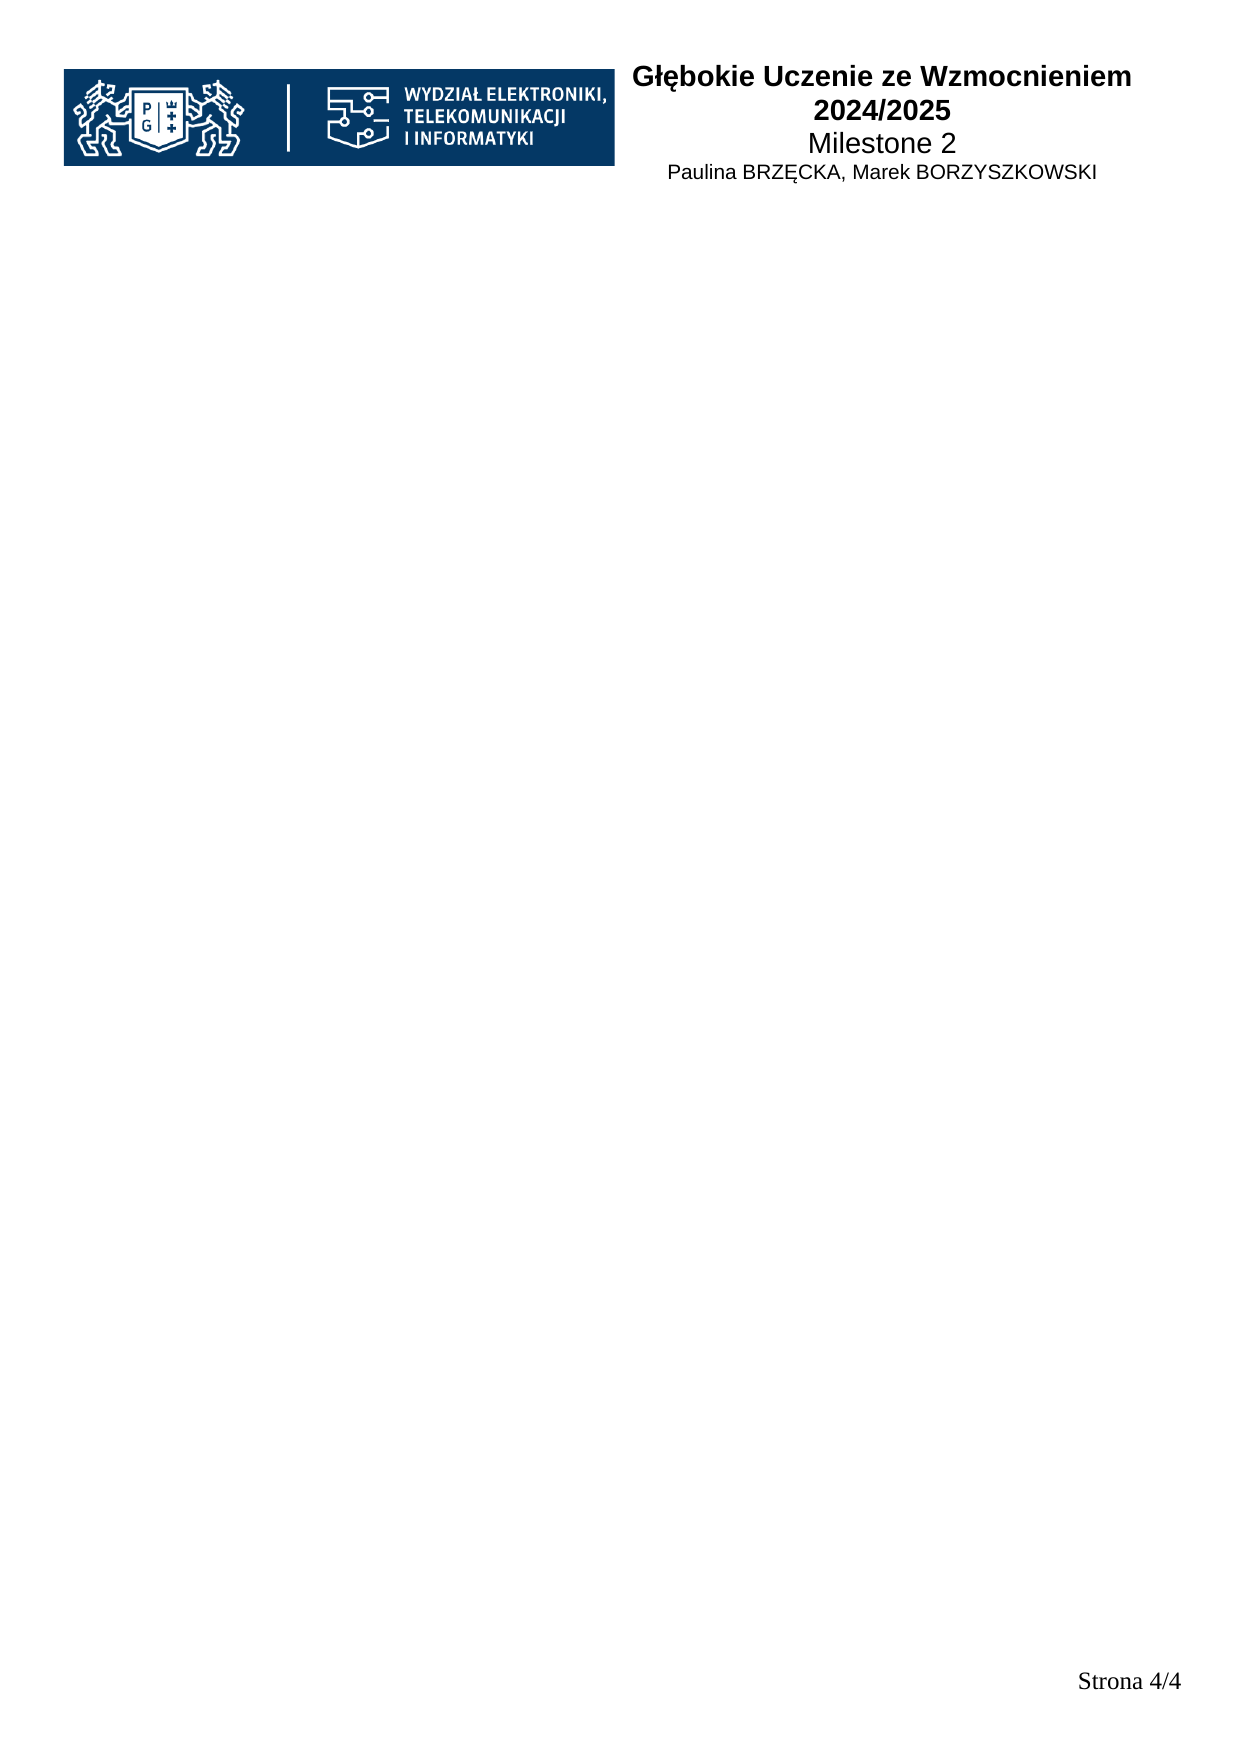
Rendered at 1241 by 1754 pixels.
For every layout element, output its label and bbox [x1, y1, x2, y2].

picture [63, 69, 615, 166]
